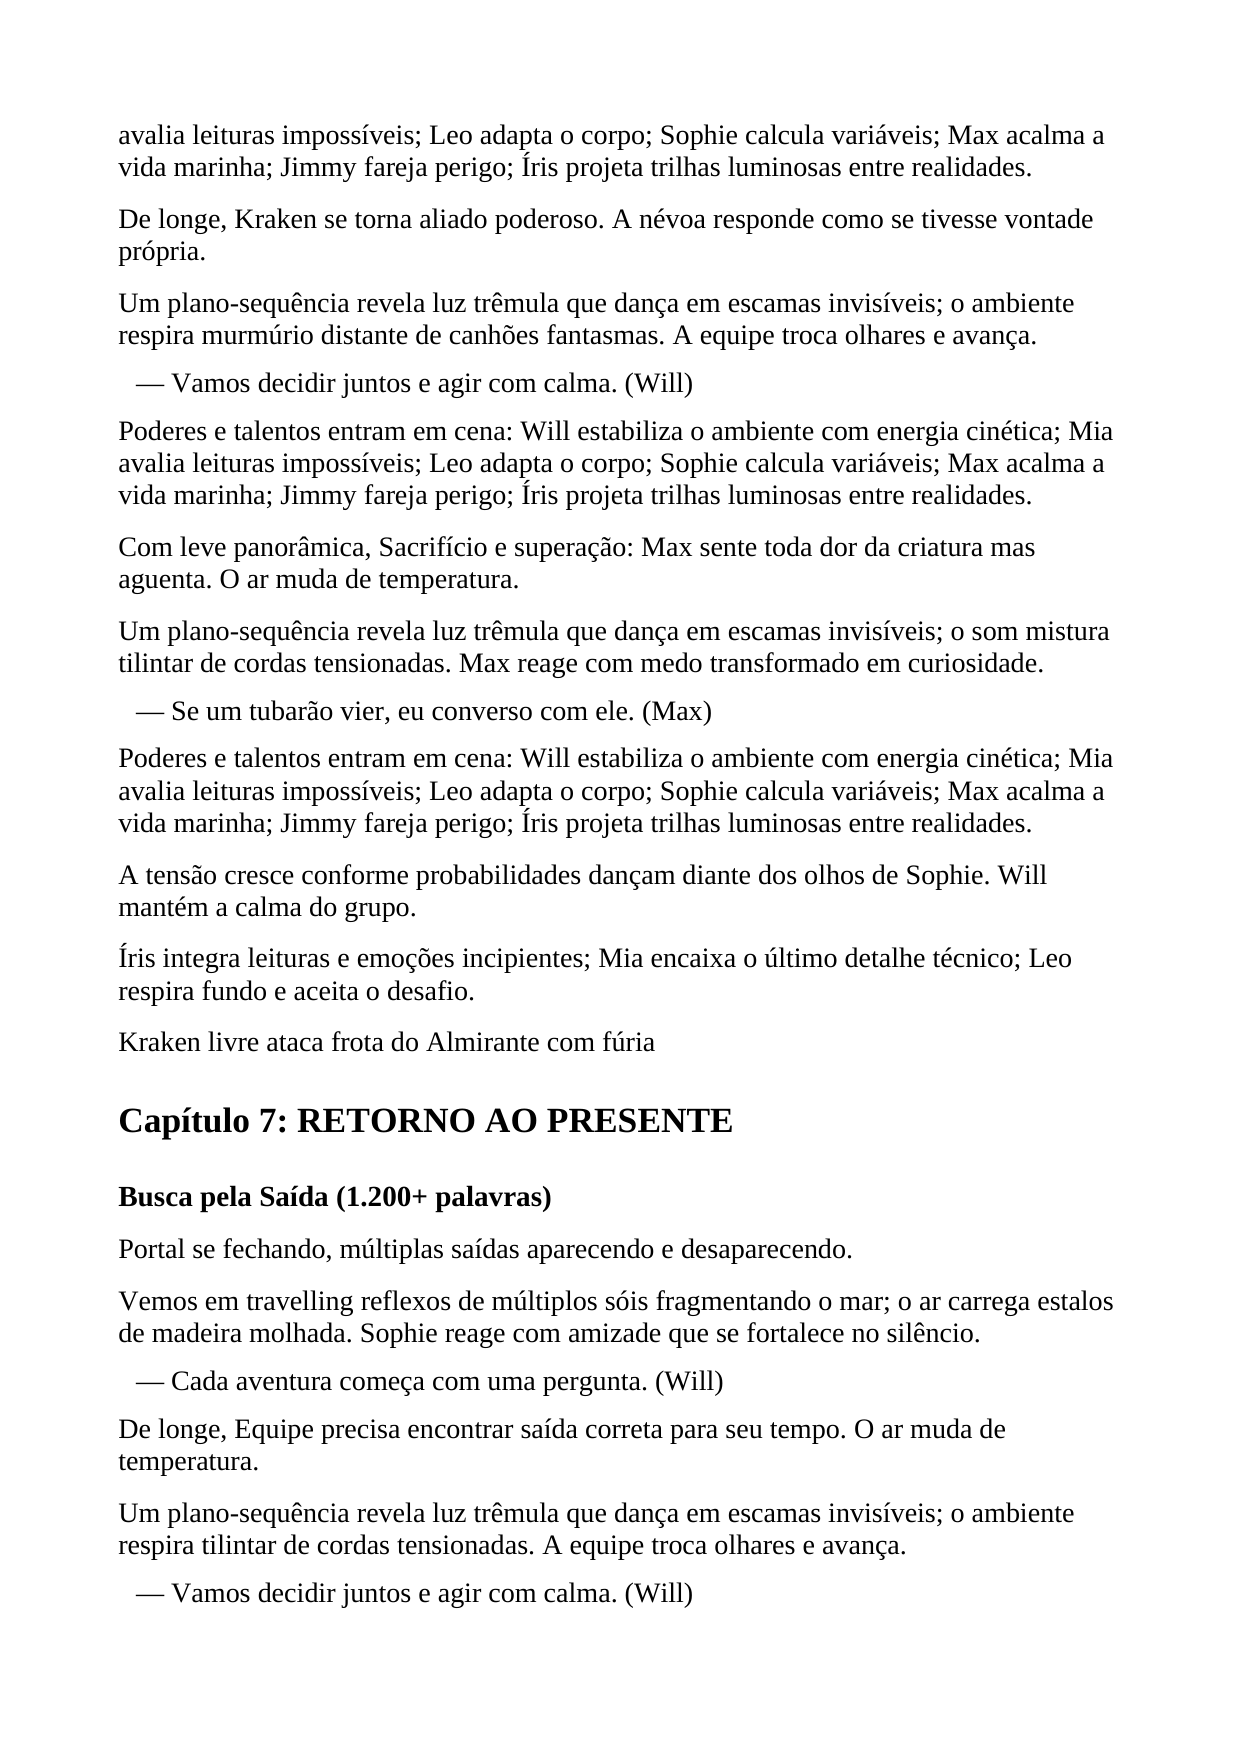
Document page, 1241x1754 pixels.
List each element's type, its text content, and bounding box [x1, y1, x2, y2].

text Um plano-sequência revela luz trêmula que dança em escamas invisíveis; o ambiente respira murmúrio distante de canhões fantasmas. A equipe troca olhares e avança. [118, 286, 1122, 350]
text De longe, Equipe precisa encontrar saída correta para seu tempo. O ar muda de temperatura. [118, 1412, 1122, 1477]
text avalia leituras impossíveis; Leo adapta o corpo; Sophie calcula variáveis; Max acalma a vida marinha; Jimmy fareja perigo; Íris projeta trilhas luminosas entre realidades. [118, 118, 1122, 183]
text Portal se fechando, múltiplas saídas aparecendo e desaparecendo. [118, 1232, 1122, 1265]
text — Vamos decidir juntos e agir com calma. (Will) [118, 366, 1122, 398]
text Poderes e talentos entram em cena: Will estabiliza o ambiente com energia cinética; Mia avalia leituras impossíveis; Leo adapta o corpo; Sophie calcula variáveis; Max acalma a vida marinha; Jimmy fareja perigo; Íris projeta trilhas luminosas entre realidades. [118, 742, 1122, 839]
text — Cada aventura começa com uma pergunta. (Will) [118, 1364, 1122, 1396]
text Kraken livre ataca frota do Almirante com fúria [118, 1025, 1122, 1058]
text De longe, Kraken se torna aliado poderoso. A névoa responde como se tivesse vontade própria. [118, 202, 1122, 267]
text Vemos em travelling reflexos de múltiplos sóis fragmentando o mar; o ar carrega estalos de madeira molhada. Sophie reage com amizade que se fortalece no silêncio. [118, 1284, 1122, 1349]
text A tensão cresce conforme probabilidades dançam diante dos olhos de Sophie. Will mantém a calma do grupo. [118, 858, 1122, 922]
text — Se um tubarão vier, eu converso com ele. (Max) [118, 694, 1122, 726]
text Poderes e talentos entram em cena: Will estabiliza o ambiente com energia cinética; Mia avalia leituras impossíveis; Leo adapta o corpo; Sophie calcula variáveis; Max acalma a vida marinha; Jimmy fareja perigo; Íris projeta trilhas luminosas entre realidades. [118, 414, 1122, 511]
subtitle Busca pela Saída (1.200+ palavras) [118, 1179, 1122, 1212]
text Íris integra leituras e emoções incipientes; Mia encaixa o último detalhe técnico; Leo respira fundo e aceita o desafio. [118, 941, 1122, 1006]
text — Vamos decidir juntos e agir com calma. (Will) [118, 1576, 1122, 1608]
subtitle Capítulo 7: RETORNO AO PRESENTE [118, 1099, 1122, 1140]
text Um plano-sequência revela luz trêmula que dança em escamas invisíveis; o som mistura tilintar de cordas tensionadas. Max reage com medo transformado em curiosidade. [118, 613, 1122, 678]
text Com leve panorâmica, Sacrifício e superação: Max sente toda dor da criatura mas aguenta. O ar muda de temperatura. [118, 530, 1122, 594]
text Um plano-sequência revela luz trêmula que dança em escamas invisíveis; o ambiente respira tilintar de cordas tensionadas. A equipe troca olhares e avança. [118, 1496, 1122, 1560]
